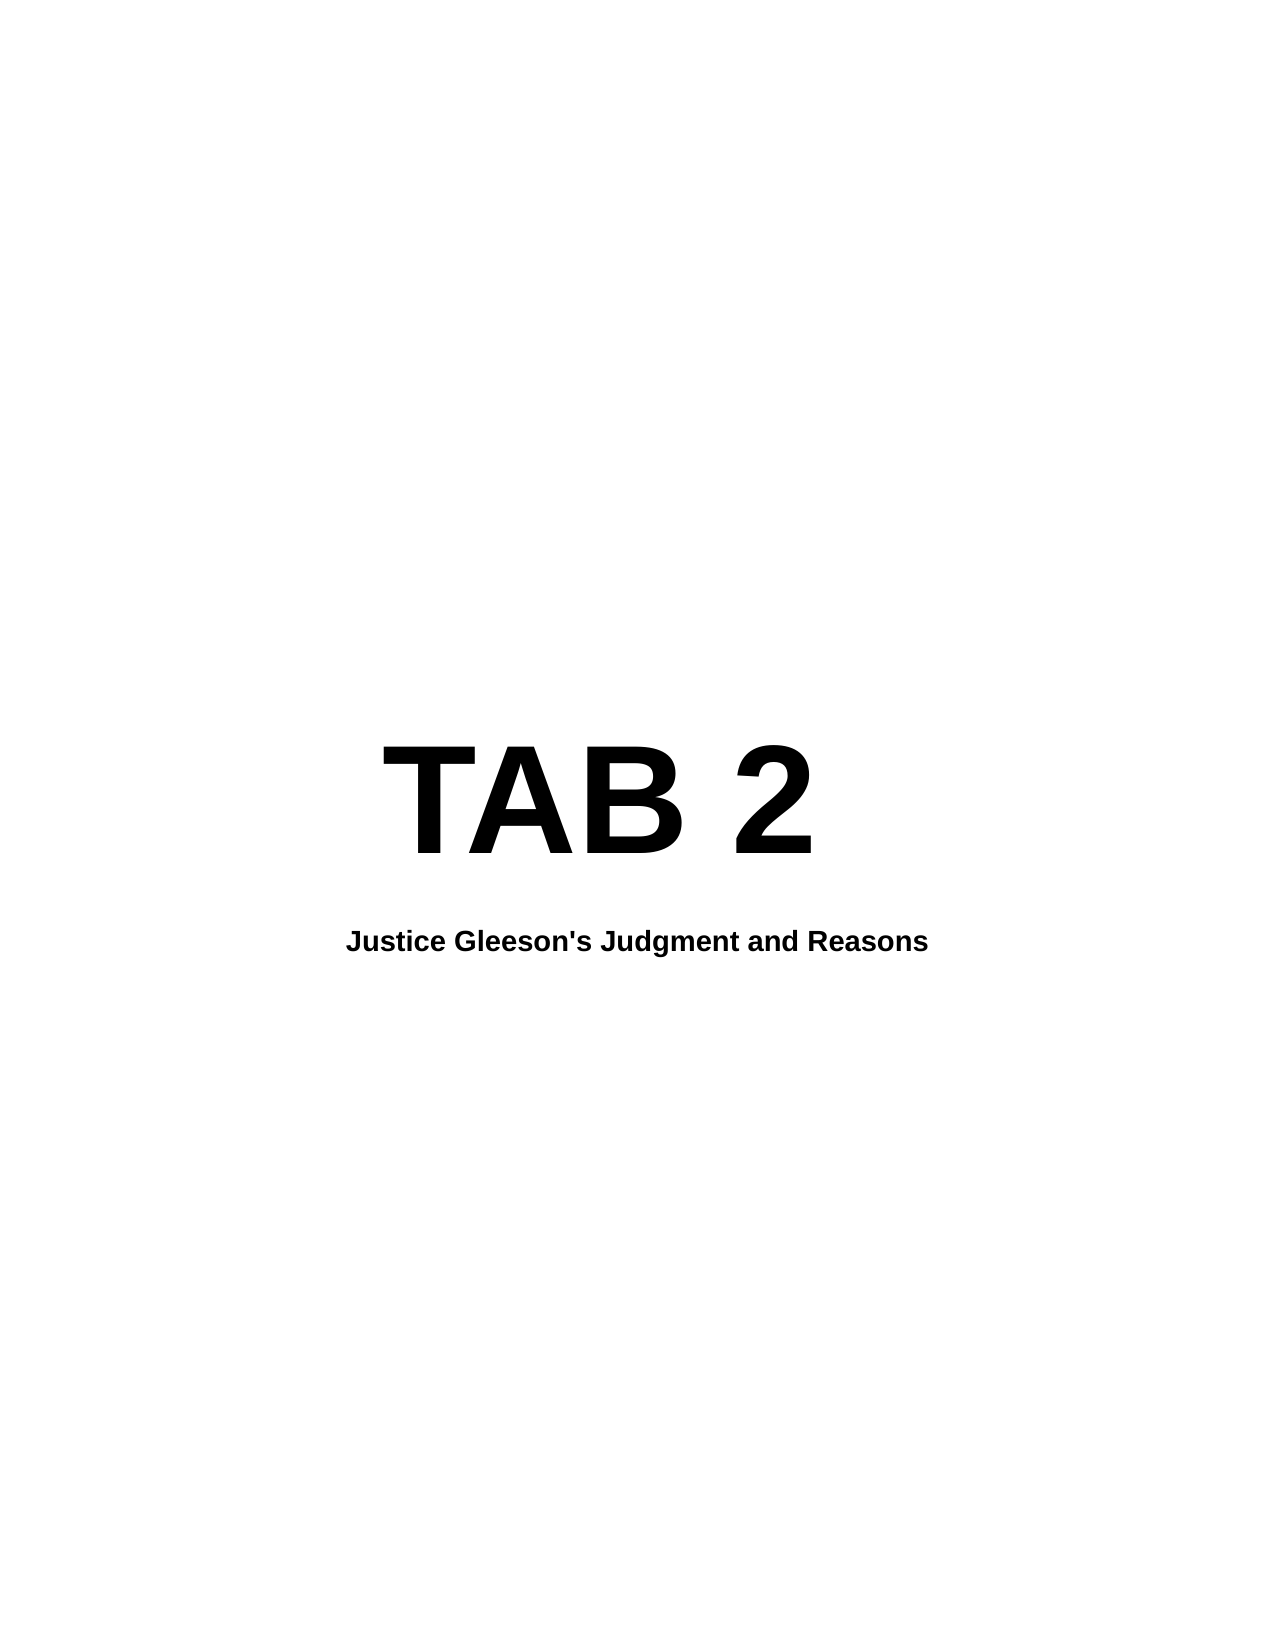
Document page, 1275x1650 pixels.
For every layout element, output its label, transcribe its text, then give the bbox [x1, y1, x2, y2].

subtitle Justice Gleeson's Judgment and Reasons [118, 924, 1157, 957]
